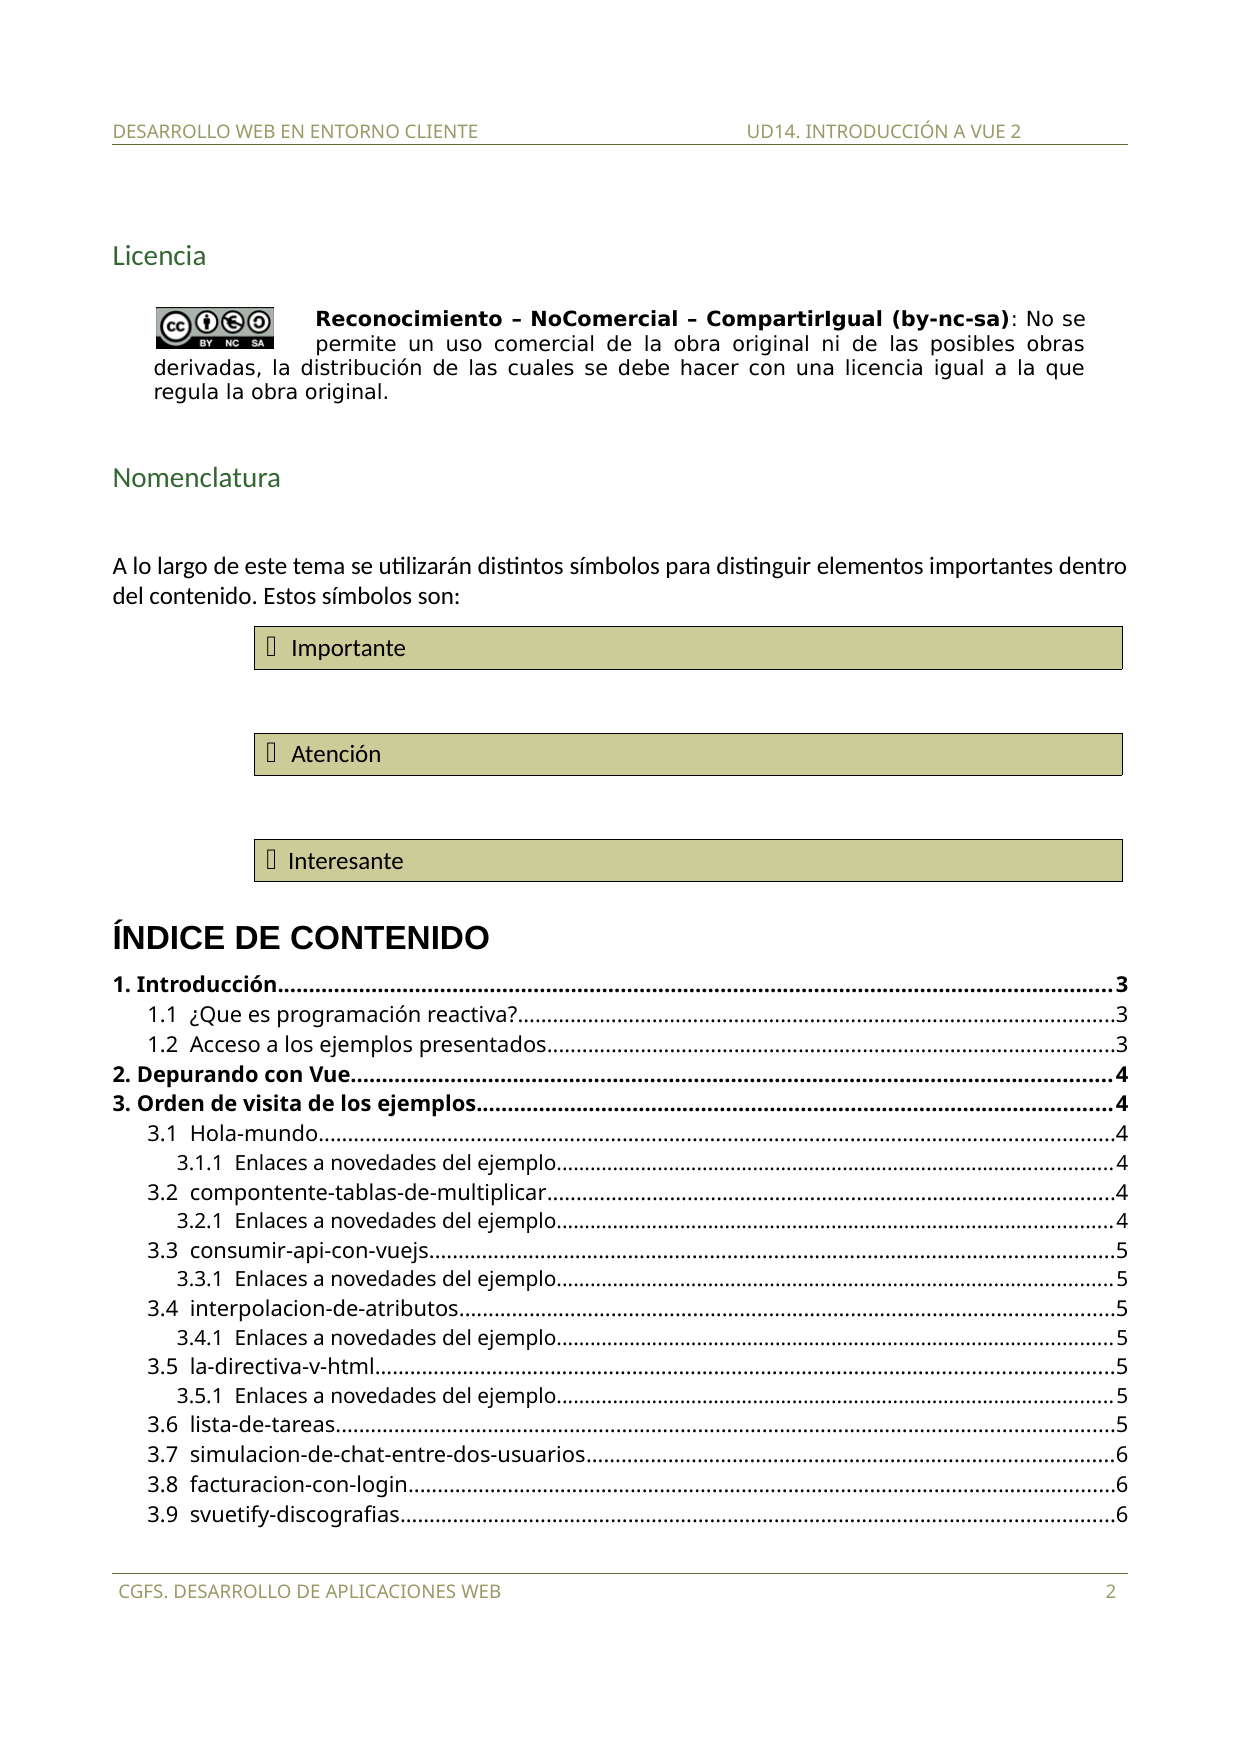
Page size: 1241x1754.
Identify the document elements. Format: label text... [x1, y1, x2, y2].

text 3.6 lista-de-tareas 5 [142, 1409, 1128, 1439]
text 1. Introducción 3 [112, 969, 1128, 999]
text 3.2.1 Enlaces a novedades del ejemplo 4 [171, 1206, 1128, 1235]
text  Interesante [255, 840, 1122, 881]
text Nomenclatura [112, 459, 1128, 495]
picture [156, 307, 274, 349]
text 3.7 simulacion-de-chat-entre-dos-usuarios 6 [142, 1439, 1128, 1469]
subtitle Índice de contenido [112, 918, 1128, 957]
text Licencia [112, 237, 1128, 272]
text 3.4.1 Enlaces a novedades del ejemplo 5 [171, 1323, 1128, 1351]
text  Atención [255, 734, 1122, 775]
text 3.4 interpolacion-de-atributos 5 [142, 1293, 1128, 1323]
text 1.2 Acceso a los ejemplos presentados 3 [142, 1029, 1128, 1059]
text 1.1 ¿Que es programación reactiva? 3 [142, 999, 1128, 1029]
text Reconocimiento – NoComercial – CompartirIgual (by-nc-sa): No se permite un uso comercial de la obra original ni de las posibles obras derivadas, la distribución de las cuales se debe hacer con una licencia igual a la que regula la obra original. [153, 307, 1086, 404]
text 3.5 la-directiva-v-html 5 [142, 1351, 1128, 1381]
text 3.8 facturacion-con-login 6 [142, 1469, 1128, 1499]
text A lo largo de este tema se utilizarán distintos símbolos para distinguir elementos importantes dentro del contenido. Estos símbolos son: [112, 550, 1128, 611]
text 3.9 svuetify-discografias 6 [142, 1499, 1128, 1528]
text 3.5.1 Enlaces a novedades del ejemplo 5 [171, 1381, 1128, 1409]
text 3.3.1 Enlaces a novedades del ejemplo 5 [171, 1264, 1128, 1293]
text 3.3 consumir-api-con-vuejs 5 [142, 1235, 1128, 1264]
text 3.2 compontente-tablas-de-multiplicar 4 [142, 1176, 1128, 1206]
text 3. Orden de visita de los ejemplos 4 [112, 1088, 1128, 1118]
text 3.1.1 Enlaces a novedades del ejemplo 4 [171, 1148, 1128, 1176]
text 3.1 Hola-mundo 4 [142, 1118, 1128, 1148]
text 2. Depurando con Vue 4 [112, 1059, 1128, 1088]
text  Importante [255, 627, 1122, 669]
